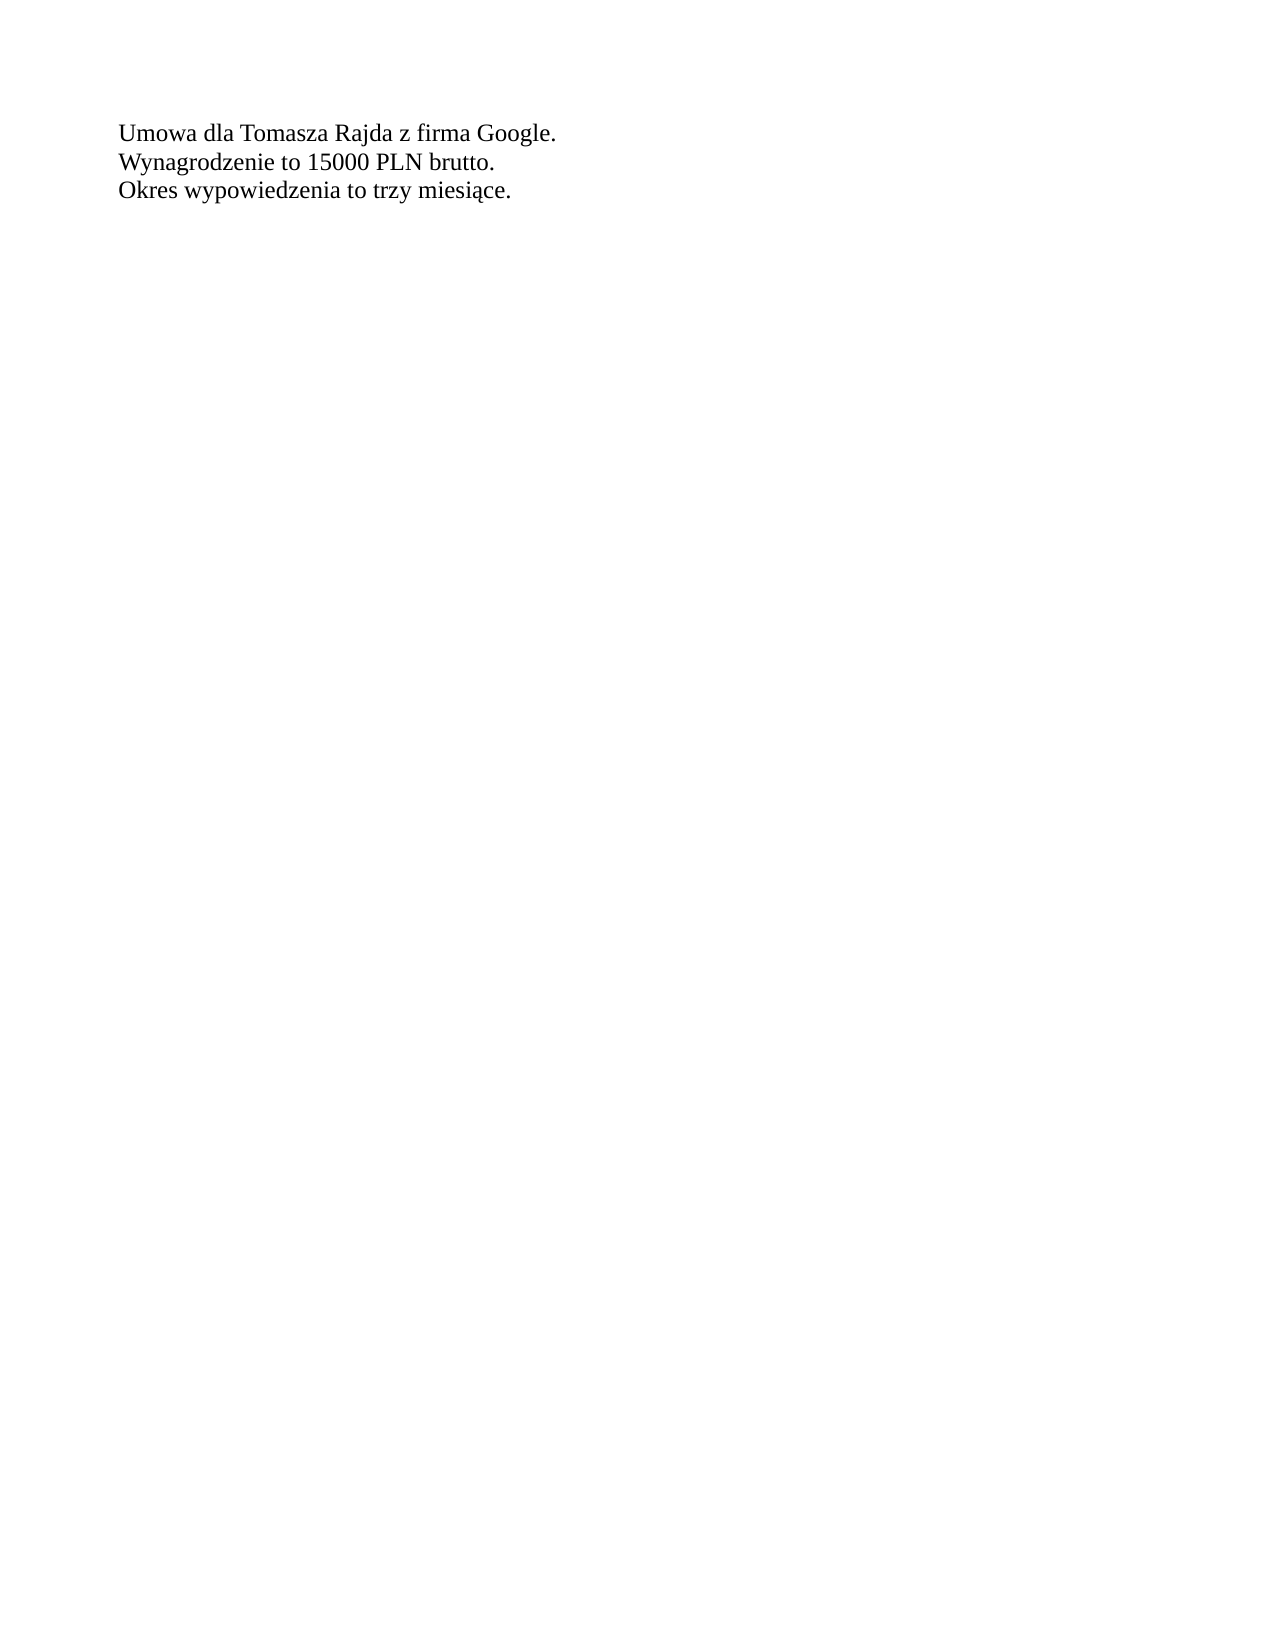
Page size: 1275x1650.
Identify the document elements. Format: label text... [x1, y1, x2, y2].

text Okres wypowiedzenia to trzy miesiące. [118, 176, 1157, 204]
text Umowa dla Tomasza Rajda z firma Google. [118, 118, 1157, 147]
text Wynagrodzenie to 15000 PLN brutto. [118, 147, 1157, 176]
